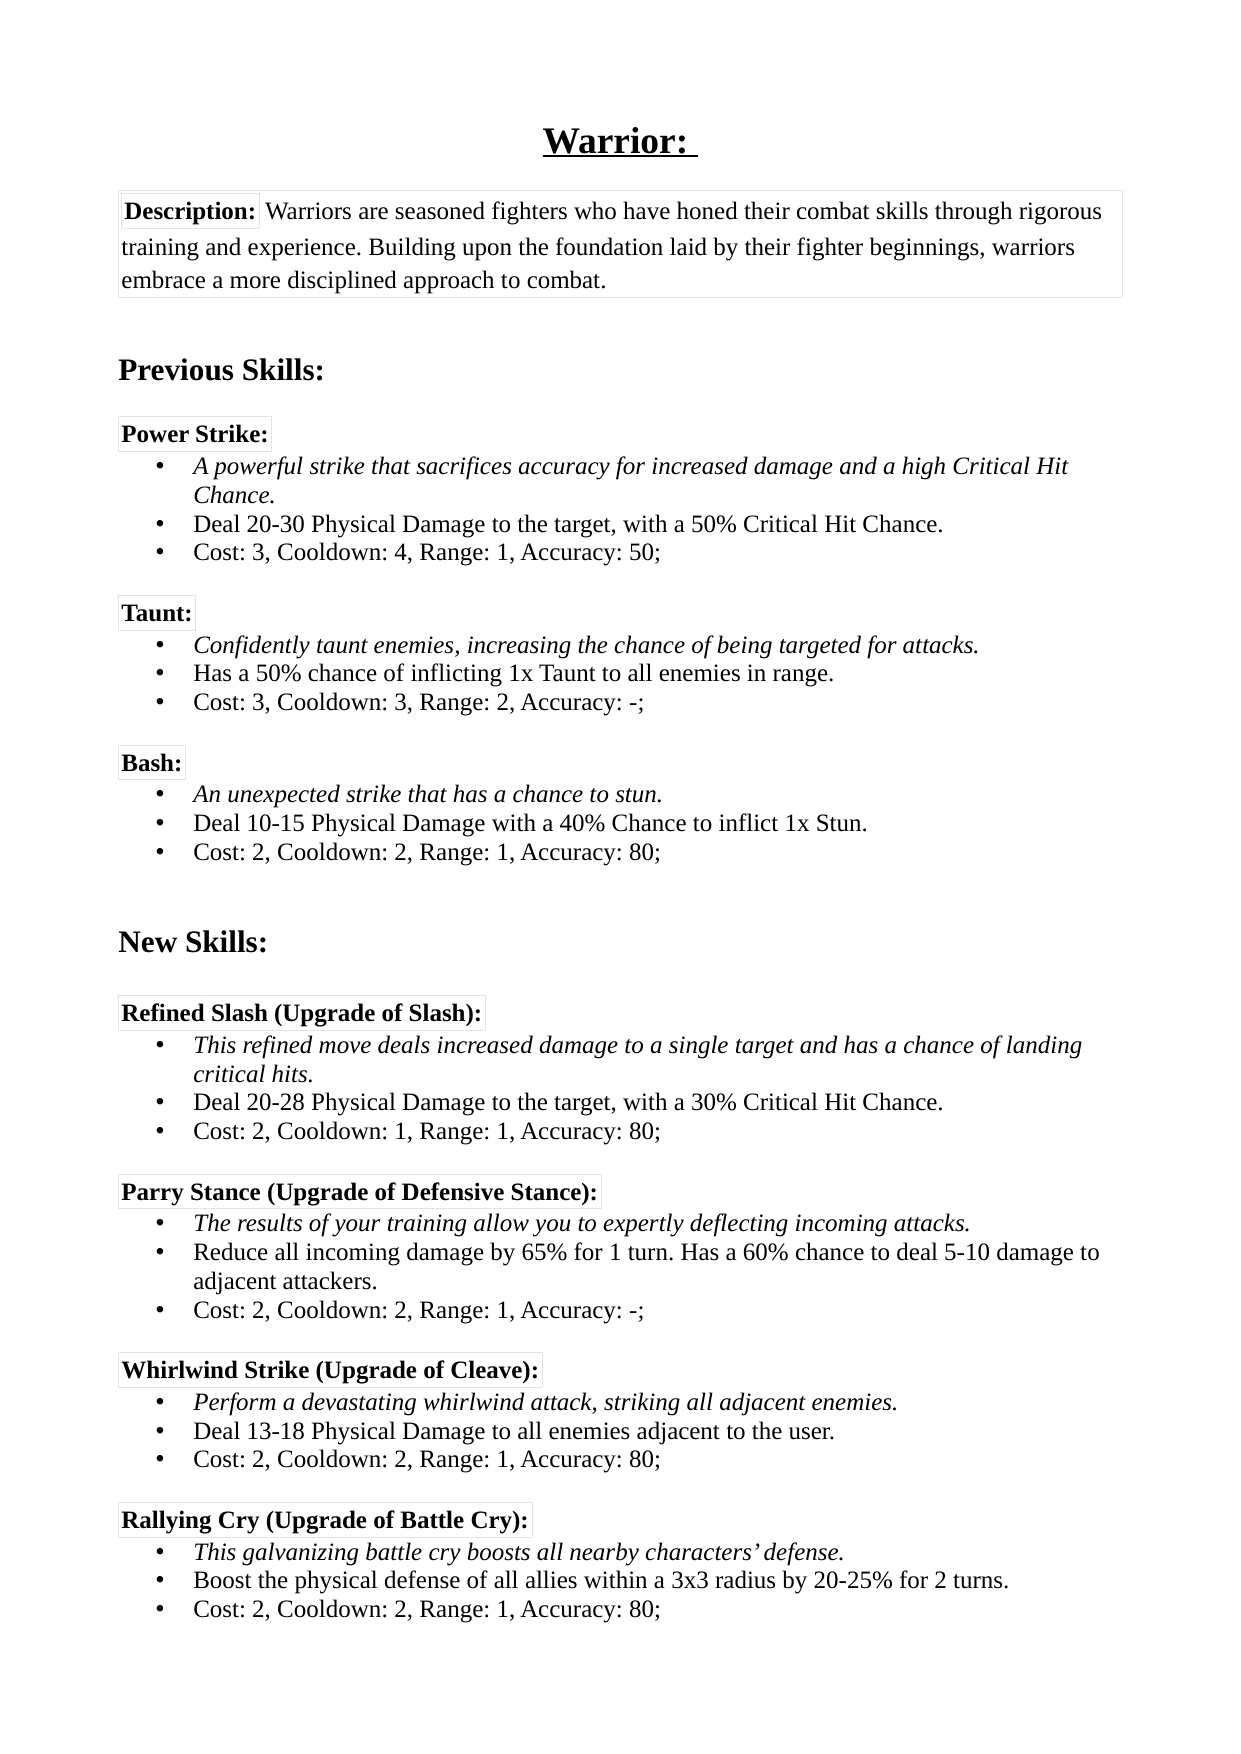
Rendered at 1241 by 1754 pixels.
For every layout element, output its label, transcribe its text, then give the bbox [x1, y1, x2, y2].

list This refined move deals increased damage to a single target and has a chance of landing critical hits. [156, 1030, 1122, 1087]
list Cost: 2, Cooldown: 1, Range: 1, Accuracy: 80; [156, 1116, 1122, 1145]
list Cost: 2, Cooldown: 2, Range: 1, Accuracy: 80; [156, 1444, 1122, 1473]
list Has a 50% chance of inflicting 1x Taunt to all enemies in range. [156, 658, 1122, 687]
list Deal 13-18 Physical Damage to all enemies adjacent to the user. [156, 1416, 1122, 1444]
list Deal 20-28 Physical Damage to the target, with a 30% Critical Hit Chance. [156, 1087, 1122, 1116]
text Description: Warriors are seasoned fighters who have honed their combat skills through rigorous training and experience. Building upon the foundation laid by their fighter beginnings, warriors embrace a more disciplined approach to combat. [119, 191, 1122, 297]
list Boost the physical defense of all allies within a 3x3 radius by 20-25% for 2 turns. [156, 1566, 1122, 1594]
list Deal 10-15 Physical Damage with a 40% Chance to inflict 1x Stun. [156, 808, 1122, 837]
list The results of your training allow you to expertly deflecting incoming attacks. [156, 1208, 1122, 1237]
list Cost: 2, Cooldown: 2, Range: 1, Accuracy: 80; [156, 837, 1122, 866]
text Previous Skills: [118, 352, 1122, 388]
text New Skills: [118, 923, 1122, 959]
text [533, 1502, 1122, 1537]
text [486, 995, 1122, 1030]
text Refined Slash (Upgrade of Slash): [119, 996, 485, 1030]
text Bash: [119, 746, 185, 779]
list This galvanizing battle cry boosts all nearby characters’ defense. [156, 1537, 1122, 1566]
text Rallying Cry (Upgrade of Battle Cry): [119, 1503, 532, 1537]
list Confidently taunt enemies, increasing the chance of being targeted for attacks. [156, 630, 1122, 658]
list Cost: 2, Cooldown: 2, Range: 1, Accuracy: 80; [156, 1594, 1122, 1623]
text [602, 1174, 1122, 1208]
list Cost: 3, Cooldown: 3, Range: 2, Accuracy: -; [156, 687, 1122, 716]
text [272, 416, 1122, 451]
list Cost: 2, Cooldown: 2, Range: 1, Accuracy: -; [156, 1295, 1122, 1323]
list Perform a devastating whirlwind attack, striking all adjacent enemies. [156, 1387, 1122, 1416]
list A powerful strike that sacrifices accuracy for increased damage and a high Critical Hit Chance. [156, 451, 1122, 509]
text [196, 595, 1122, 630]
text [186, 745, 1122, 779]
text Parry Stance (Upgrade of Defensive Stance): [119, 1175, 601, 1208]
text Warrior: [118, 118, 1122, 161]
text [543, 1352, 1122, 1387]
list Cost: 3, Cooldown: 4, Range: 1, Accuracy: 50; [156, 537, 1122, 566]
list Reduce all incoming damage by 65% for 1 turn. Has a 60% chance to deal 5-10 damage to adjacent attackers. [156, 1237, 1122, 1295]
list An unexpected strike that has a chance to stun. [156, 779, 1122, 808]
list Deal 20-30 Physical Damage to the target, with a 50% Critical Hit Chance. [156, 509, 1122, 537]
text Power Strike: [119, 417, 271, 451]
text Taunt: [119, 596, 195, 630]
text Whirlwind Strike (Upgrade of Cleave): [119, 1353, 542, 1387]
